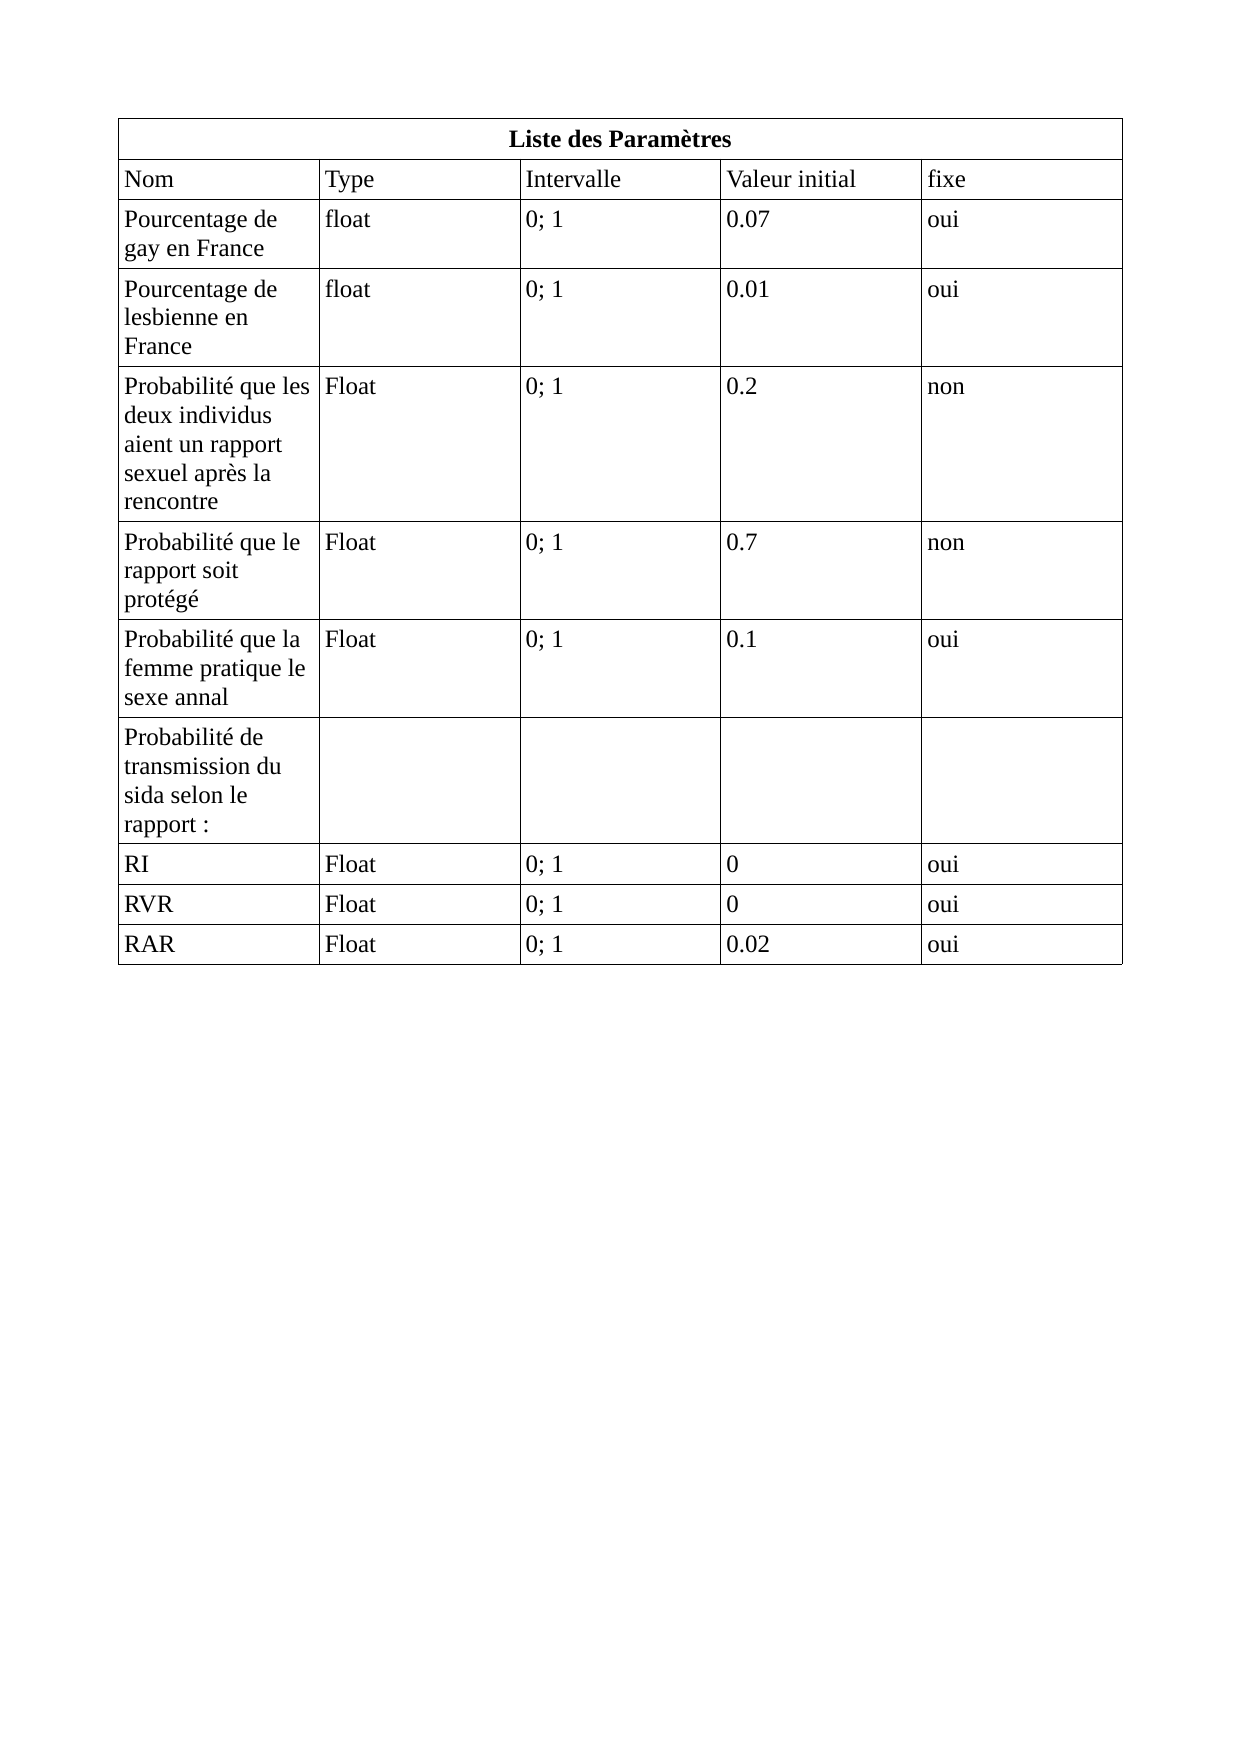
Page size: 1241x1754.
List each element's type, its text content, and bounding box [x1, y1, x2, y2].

table_cell non [922, 367, 1122, 521]
table_cell float [320, 200, 520, 268]
table_cell [320, 718, 520, 843]
table_cell RVR [119, 885, 319, 924]
table_cell float [320, 269, 520, 366]
table_cell 0 [721, 885, 921, 924]
table_cell RAR [119, 925, 319, 964]
table_cell Probabilité que les deux individus aient un rapport sexuel après la rencontre [119, 367, 319, 521]
table_cell 0; 1 [521, 367, 720, 521]
table_cell [521, 718, 720, 843]
table_cell 0; 1 [521, 200, 720, 268]
table_cell Probabilité de transmission du sida selon le rapport : [119, 718, 319, 843]
table_cell Probabilité que le rapport soit protégé [119, 522, 319, 619]
table_cell 0,02 [721, 925, 921, 964]
table_cell oui [922, 925, 1122, 964]
table_cell Pourcentage de lesbienne en France [119, 269, 319, 366]
table_cell oui [922, 885, 1122, 924]
table_cell 0; 1 [521, 620, 720, 717]
table_cell oui [922, 620, 1122, 717]
table_cell Nom [119, 160, 319, 199]
table_cell 0; 1 [521, 885, 720, 924]
table_cell Float [320, 844, 520, 883]
table_cell 0 [721, 844, 921, 883]
table_cell [922, 718, 1122, 843]
table_header Liste des Paramètres [119, 119, 1122, 158]
table_cell Intervalle [521, 160, 720, 199]
table_cell 0,07 [721, 200, 921, 268]
table_cell 0; 1 [521, 925, 720, 964]
table_cell 0,2 [721, 367, 921, 521]
table_cell Type [320, 160, 520, 199]
table_cell Float [320, 620, 520, 717]
table_cell RI [119, 844, 319, 883]
table_cell 0,1 [721, 620, 921, 717]
table_cell oui [922, 200, 1122, 268]
table_cell Float [320, 925, 520, 964]
table_cell Probabilité que la femme pratique le sexe annal [119, 620, 319, 717]
table_cell fixe [922, 160, 1122, 199]
table_cell Valeur initial [721, 160, 921, 199]
table_cell oui [922, 844, 1122, 883]
table_cell 0,7 [721, 522, 921, 619]
table_cell Pourcentage de gay en France [119, 200, 319, 268]
table_cell oui [922, 269, 1122, 366]
table_cell 0,01 [721, 269, 921, 366]
table_cell Float [320, 522, 520, 619]
table_cell 0; 1 [521, 269, 720, 366]
table_cell [721, 718, 921, 843]
table_cell Float [320, 367, 520, 521]
table_cell 0; 1 [521, 844, 720, 883]
table_cell 0; 1 [521, 522, 720, 619]
table_cell non [922, 522, 1122, 619]
table_cell Float [320, 885, 520, 924]
